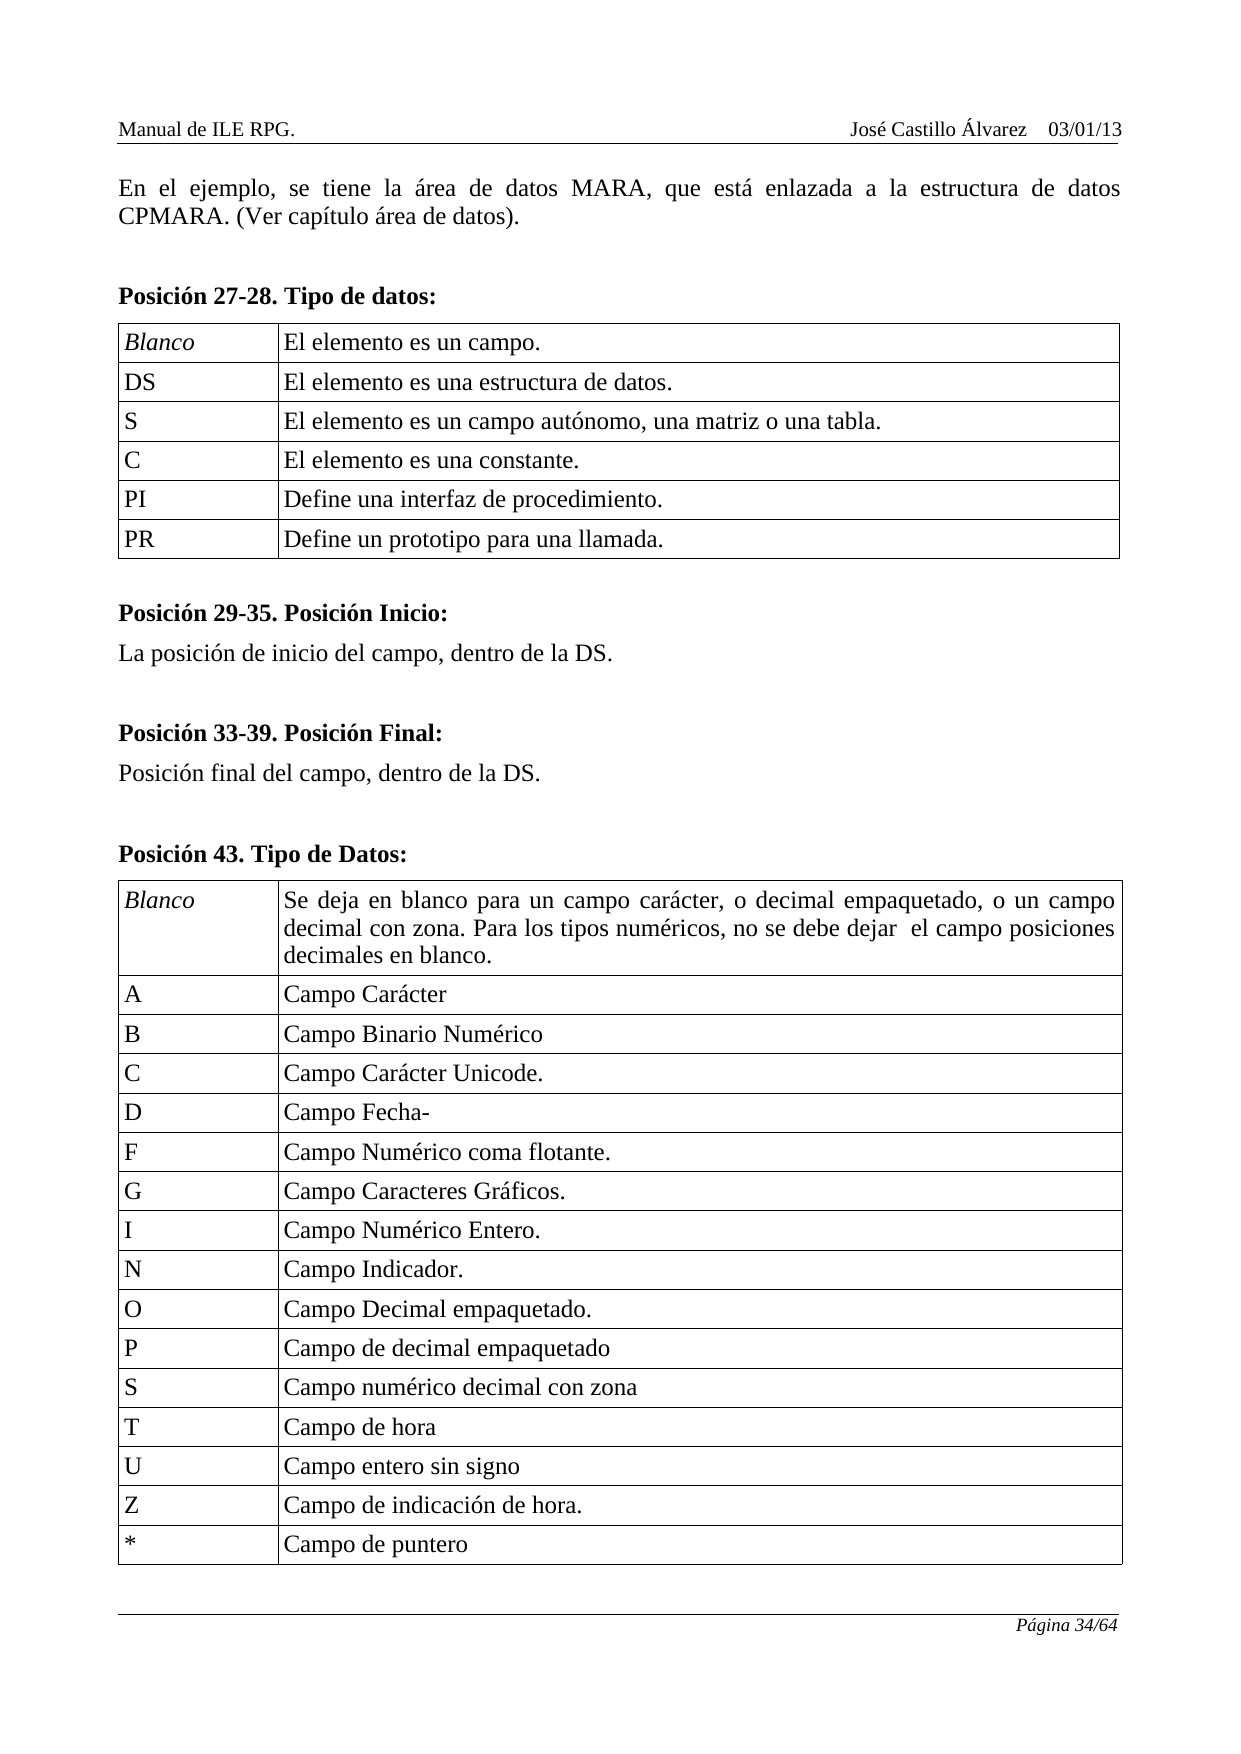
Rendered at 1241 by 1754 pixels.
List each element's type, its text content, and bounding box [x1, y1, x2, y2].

text Posición 27-28. Tipo de datos: [118, 282, 1122, 310]
table_cell Campo de decimal empaquetado [279, 1329, 1122, 1367]
text Posición 33-39. Posición Final: [118, 719, 1122, 747]
table_cell Campo de hora [279, 1408, 1122, 1446]
table_header Se deja en blanco para un campo carácter, o decimal empaquetado, o un campo decimal con zona. Para los tipos numéricos, no se debe dejar el campo posiciones decimales en blanco. [279, 881, 1122, 975]
table_cell Campo numérico decimal con zona [279, 1369, 1122, 1407]
table_cell Define una interfaz de procedimiento. [279, 481, 1119, 519]
text Posición final del campo, dentro de la DS. [118, 759, 1122, 787]
table_cell Campo Indicador. [279, 1251, 1122, 1289]
text La posición de inicio del campo, dentro de la DS. [118, 639, 1122, 667]
table_cell N [119, 1251, 278, 1289]
text Posición 29-35. Posición Inicio: [118, 599, 1122, 626]
table_cell T [119, 1408, 278, 1446]
text En el ejemplo, se tiene la área de datos MARA, que está enlazada a la estructura de datos CPMARA. (Ver capítulo área de datos). [118, 174, 1122, 230]
table_cell DS [119, 363, 278, 401]
table_cell Campo Decimal empaquetado. [279, 1290, 1122, 1328]
table_cell U [119, 1447, 278, 1485]
table_cell Campo Carácter [279, 976, 1122, 1014]
table_cell F [119, 1133, 278, 1171]
table_cell C [119, 442, 278, 480]
table_cell C [119, 1054, 278, 1093]
table_cell B [119, 1015, 278, 1053]
table_header Blanco [119, 324, 278, 362]
table_cell Campo de puntero [279, 1526, 1122, 1564]
table_cell Campo de indicación de hora. [279, 1486, 1122, 1524]
table_cell Campo Numérico Entero. [279, 1211, 1122, 1250]
table_cell I [119, 1211, 278, 1250]
table_cell Campo Caracteres Gráficos. [279, 1172, 1122, 1210]
table_cell S [119, 1369, 278, 1407]
table_cell Define un prototipo para una llamada. [279, 520, 1119, 558]
text Posición 43. Tipo de Datos: [118, 840, 1122, 868]
table_cell El elemento es una constante. [279, 442, 1119, 480]
table_cell Campo Binario Numérico [279, 1015, 1122, 1053]
table_cell El elemento es una estructura de datos. [279, 363, 1119, 401]
table_cell P [119, 1329, 278, 1367]
table_cell Campo Numérico coma flotante. [279, 1133, 1122, 1171]
table_cell PR [119, 520, 278, 558]
table_cell S [119, 402, 278, 441]
table_cell PI [119, 481, 278, 519]
table_header El elemento es un campo. [279, 324, 1119, 362]
table_header Blanco [119, 881, 278, 975]
table_cell D [119, 1094, 278, 1132]
table_cell Z [119, 1486, 278, 1524]
table_cell A [119, 976, 278, 1014]
table_cell * [119, 1526, 278, 1564]
table_cell El elemento es un campo autónomo, una matriz o una tabla. [279, 402, 1119, 441]
table_cell Campo entero sin signo [279, 1447, 1122, 1485]
table_cell Campo Carácter Unicode. [279, 1054, 1122, 1093]
table_cell O [119, 1290, 278, 1328]
table_cell G [119, 1172, 278, 1210]
table_cell Campo Fecha- [279, 1094, 1122, 1132]
